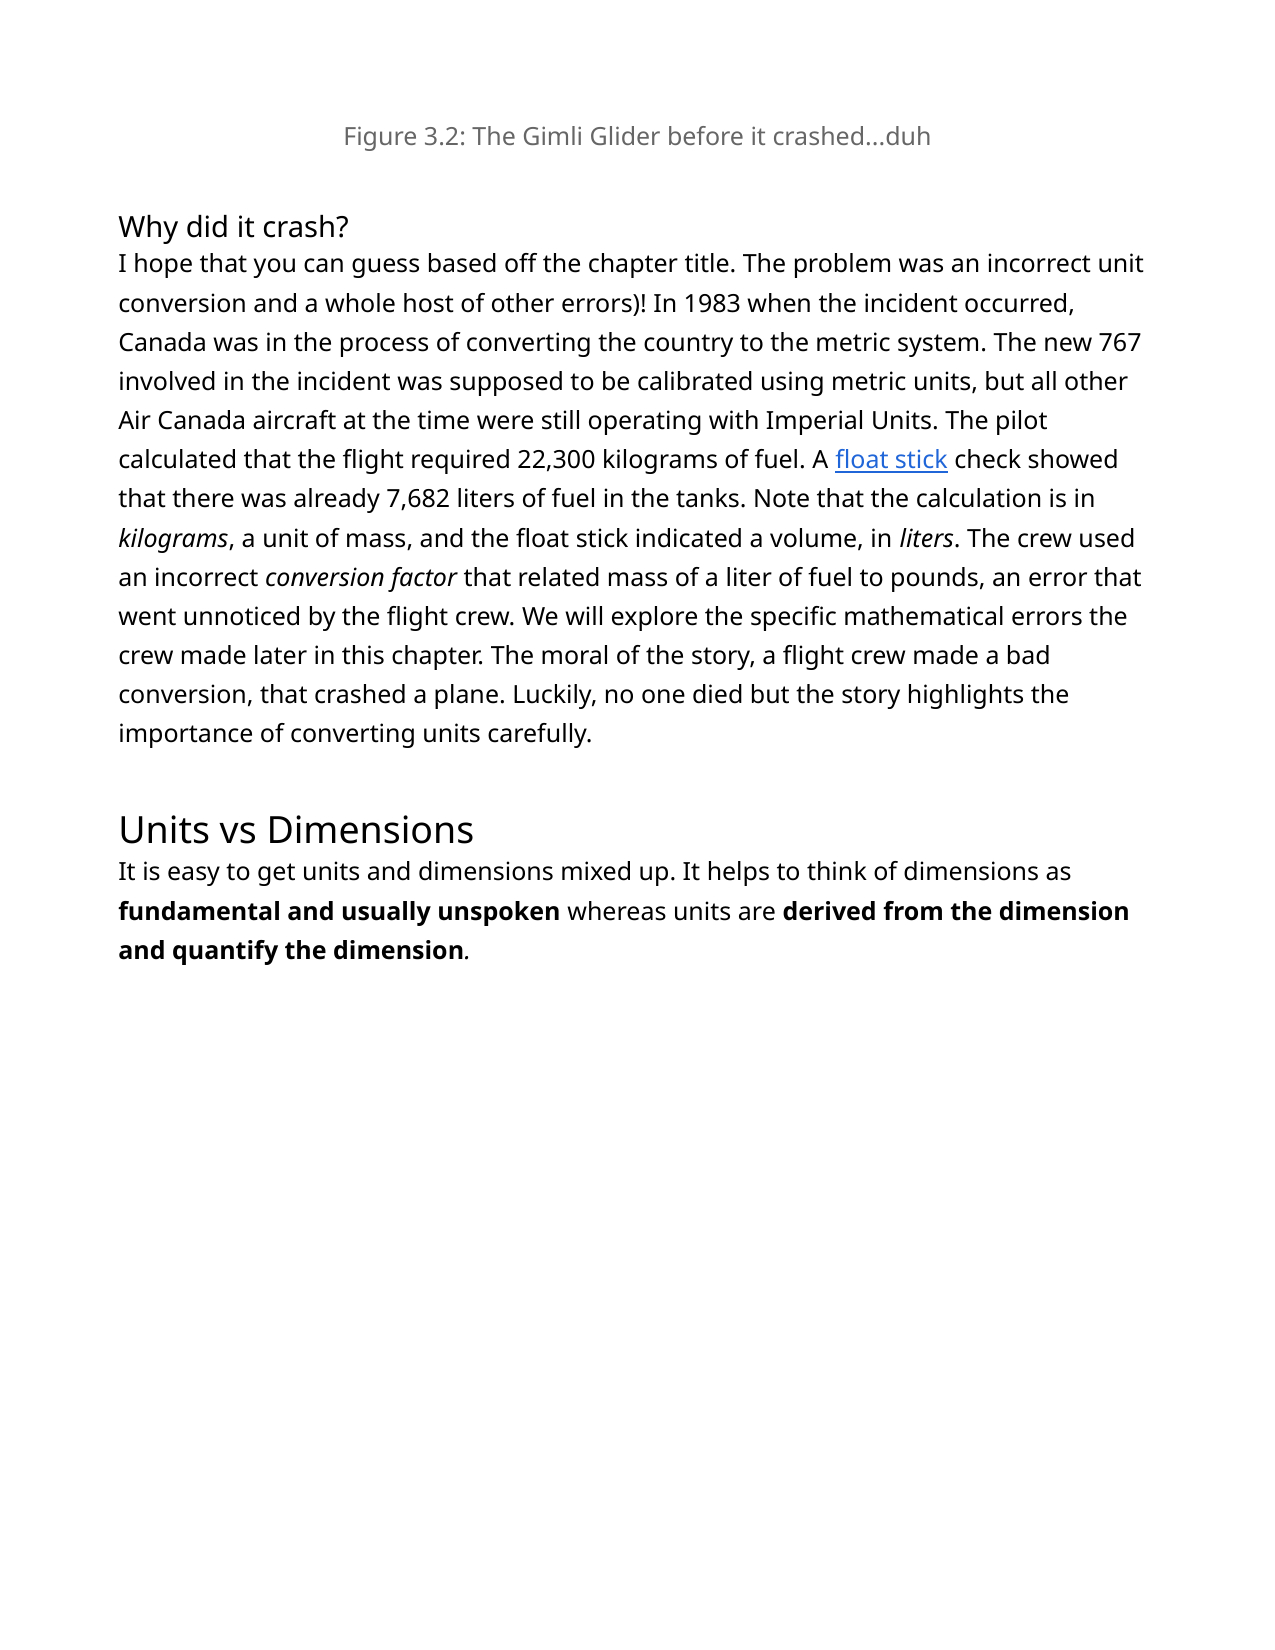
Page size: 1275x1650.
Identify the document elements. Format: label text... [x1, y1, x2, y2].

text It is easy to get units and dimensions mixed up. It helps to think of dimensions as fundamental and usually unspoken whereas units are derived from the dimension and quantify the dimension. [118, 854, 1157, 966]
subtitle Units vs Dimensions [118, 803, 1157, 854]
text I hope that you can guess based off the chapter title. The problem was an incorrect unit conversion and a whole host of other errors)! In 1983 when the incident occurred, Canada was in the process of converting the country to the metric system. The new 767 involved in the incident was supposed to be calibrated using metric units, but all other Air Canada aircraft at the time were still operating with Imperial Units. The pilot calculated that the flight required 22,300 kilograms of fuel. A float stick check showed that there was already 7,682 liters of fuel in the tanks. Note that the calculation is in kilograms, a unit of mass, and the float stick indicated a volume, in liters. The crew used an incorrect conversion factor that related mass of a liter of fuel to pounds, an error that went unnoticed by the flight crew. We will explore the specific mathematical errors the crew made later in this chapter. The moral of the story, a flight crew made a bad conversion, that crashed a plane. Luckily, no one died but the story highlights the importance of converting units carefully. [118, 246, 1157, 750]
subtitle Why did it crash? [118, 206, 1157, 246]
text Figure 3.2: The Gimli Glider before it crashed...duh [118, 118, 1157, 152]
